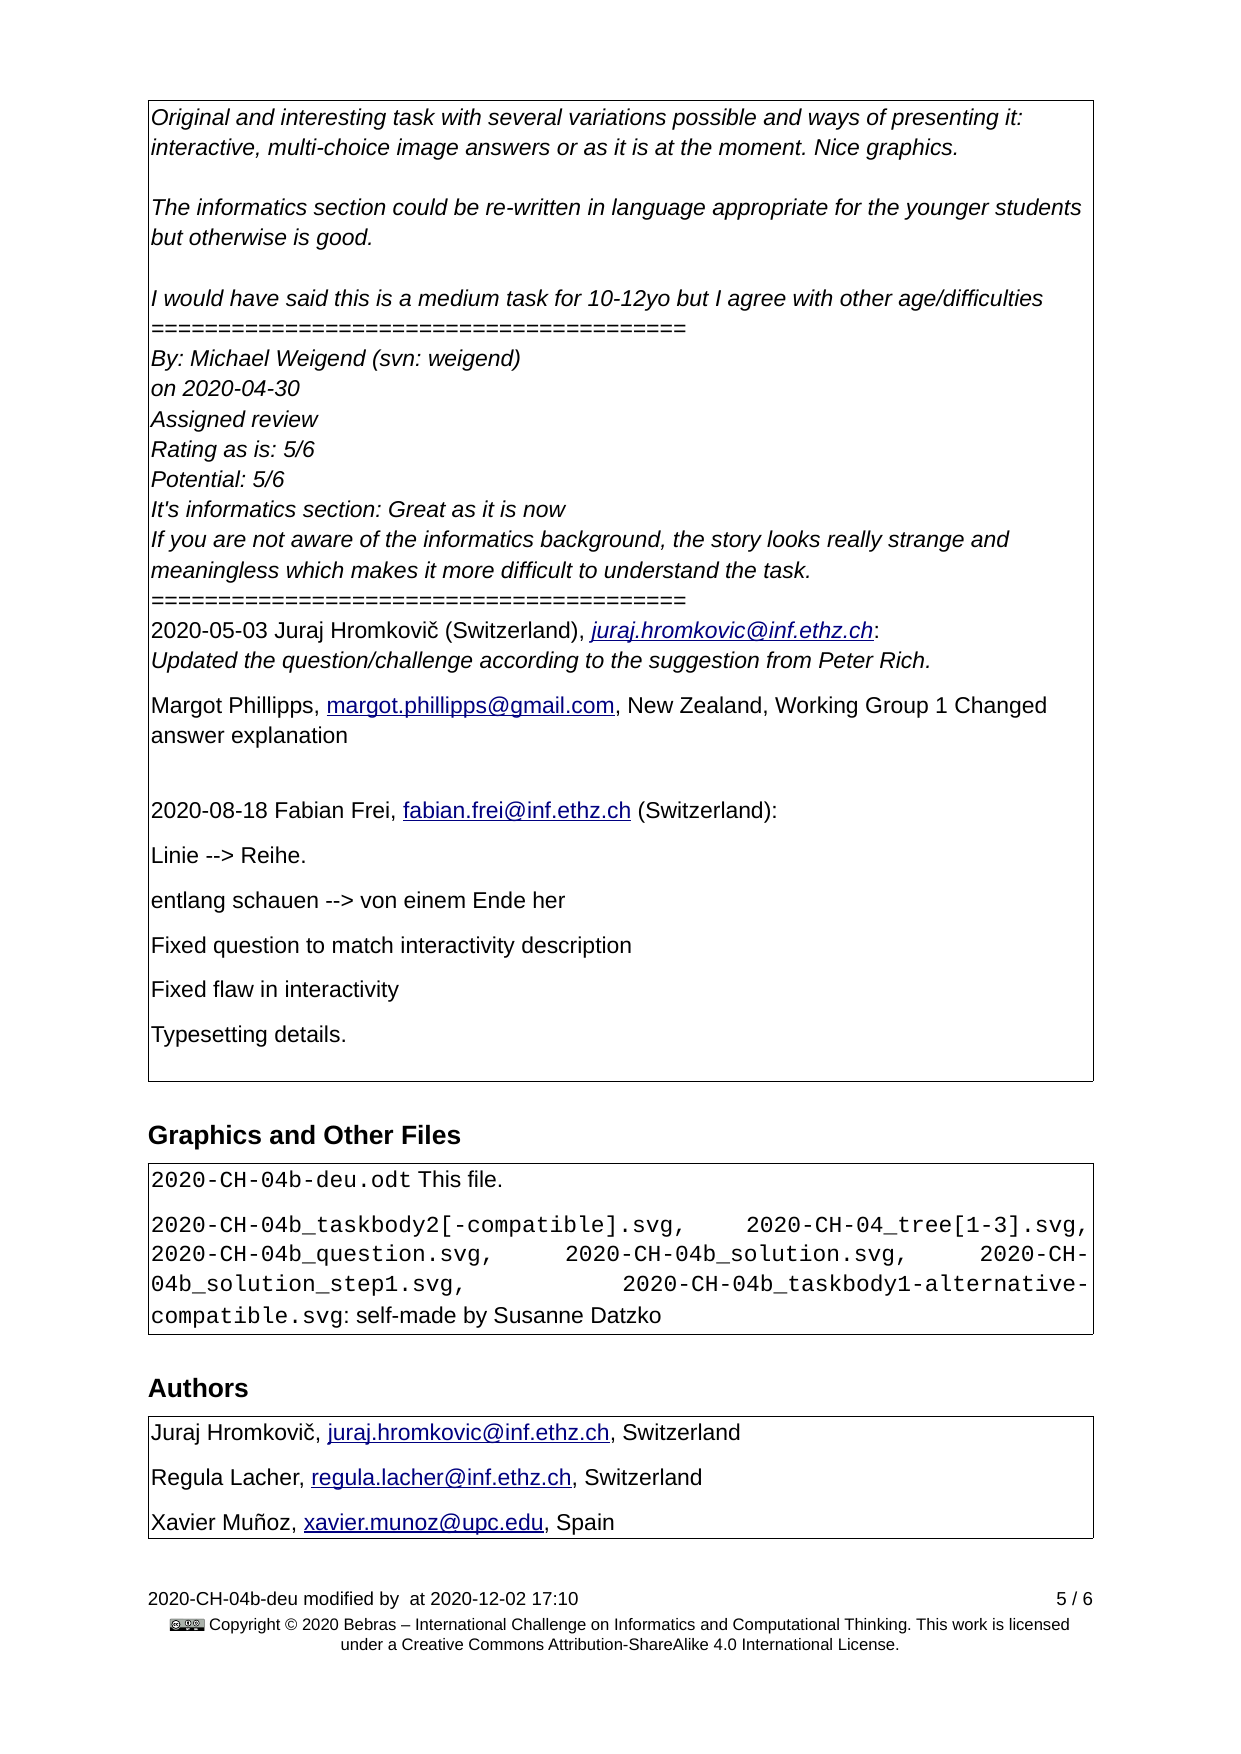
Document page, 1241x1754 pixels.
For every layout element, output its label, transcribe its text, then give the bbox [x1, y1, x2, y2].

text Typesetting details. [149, 1018, 1093, 1081]
text 2020-08-18 Fabian Frei, fabian.frei@inf.ethz.ch (Switzerland): [149, 764, 1093, 823]
text Regula Lacher, regula.lacher@inf.ethz.ch, Switzerland [149, 1461, 1093, 1490]
text Fixed question to match interactivity description [149, 928, 1093, 958]
text Margot Phillipps, margot.phillipps@gmail.com, New Zealand, Working Group 1 Changed answer explanation [149, 689, 1093, 748]
subtitle Graphics and Other Files [148, 1120, 1093, 1150]
subtitle Authors [148, 1373, 1093, 1403]
text Original and interesting task with several variations possible and ways of presenting it: interactive, multi-choice image answers or as it is at the moment. Nice graphics. The informatics section could be re-written in language appropriate for the younger students but otherwise is good. I would have said this is a medium task for 10-12yo but I agree with other age/difficulties ======================================== By: Michael Weigend (svn: weigend) on 2020-04-30 Assigned review Rating as is: 5/6 Potential: 5/6 It's informatics section: Great as it is now If you are not aware of the informatics background, the story looks really strange and meaningless which makes it more difficult to understand the task. ======================================== 2020-05-03 Juraj Hromkovič (Switzerland), juraj.hromkovic@inf.ethz.ch: Updated the question/challenge according to the suggestion from Peter Rich. [149, 101, 1093, 673]
text Xavier Muñoz, xavier.munoz@upc.edu, Spain [149, 1506, 1093, 1538]
text Linie --> Reihe. [149, 839, 1093, 868]
text 2020-CH-04b-deu.odt This file. [149, 1164, 1093, 1194]
text entlang schauen --> von einem Ende her [149, 884, 1093, 913]
text Fixed flaw in interactivity [149, 973, 1093, 1003]
text 2020-CH-04b_taskbody2[-compatible].svg, 2020-CH-04_tree[1-3].svg, 2020-CH-04b_question.svg, 2020-CH-04b_solution.svg, 2020-CH-04b_solution_step1.svg, 2020-CH-04b_taskbody1-alternative-compatible.svg: self-made by Susanne Datzko [149, 1210, 1093, 1334]
text Juraj Hromkovič, juraj.hromkovic@inf.ethz.ch, Switzerland [149, 1417, 1093, 1445]
